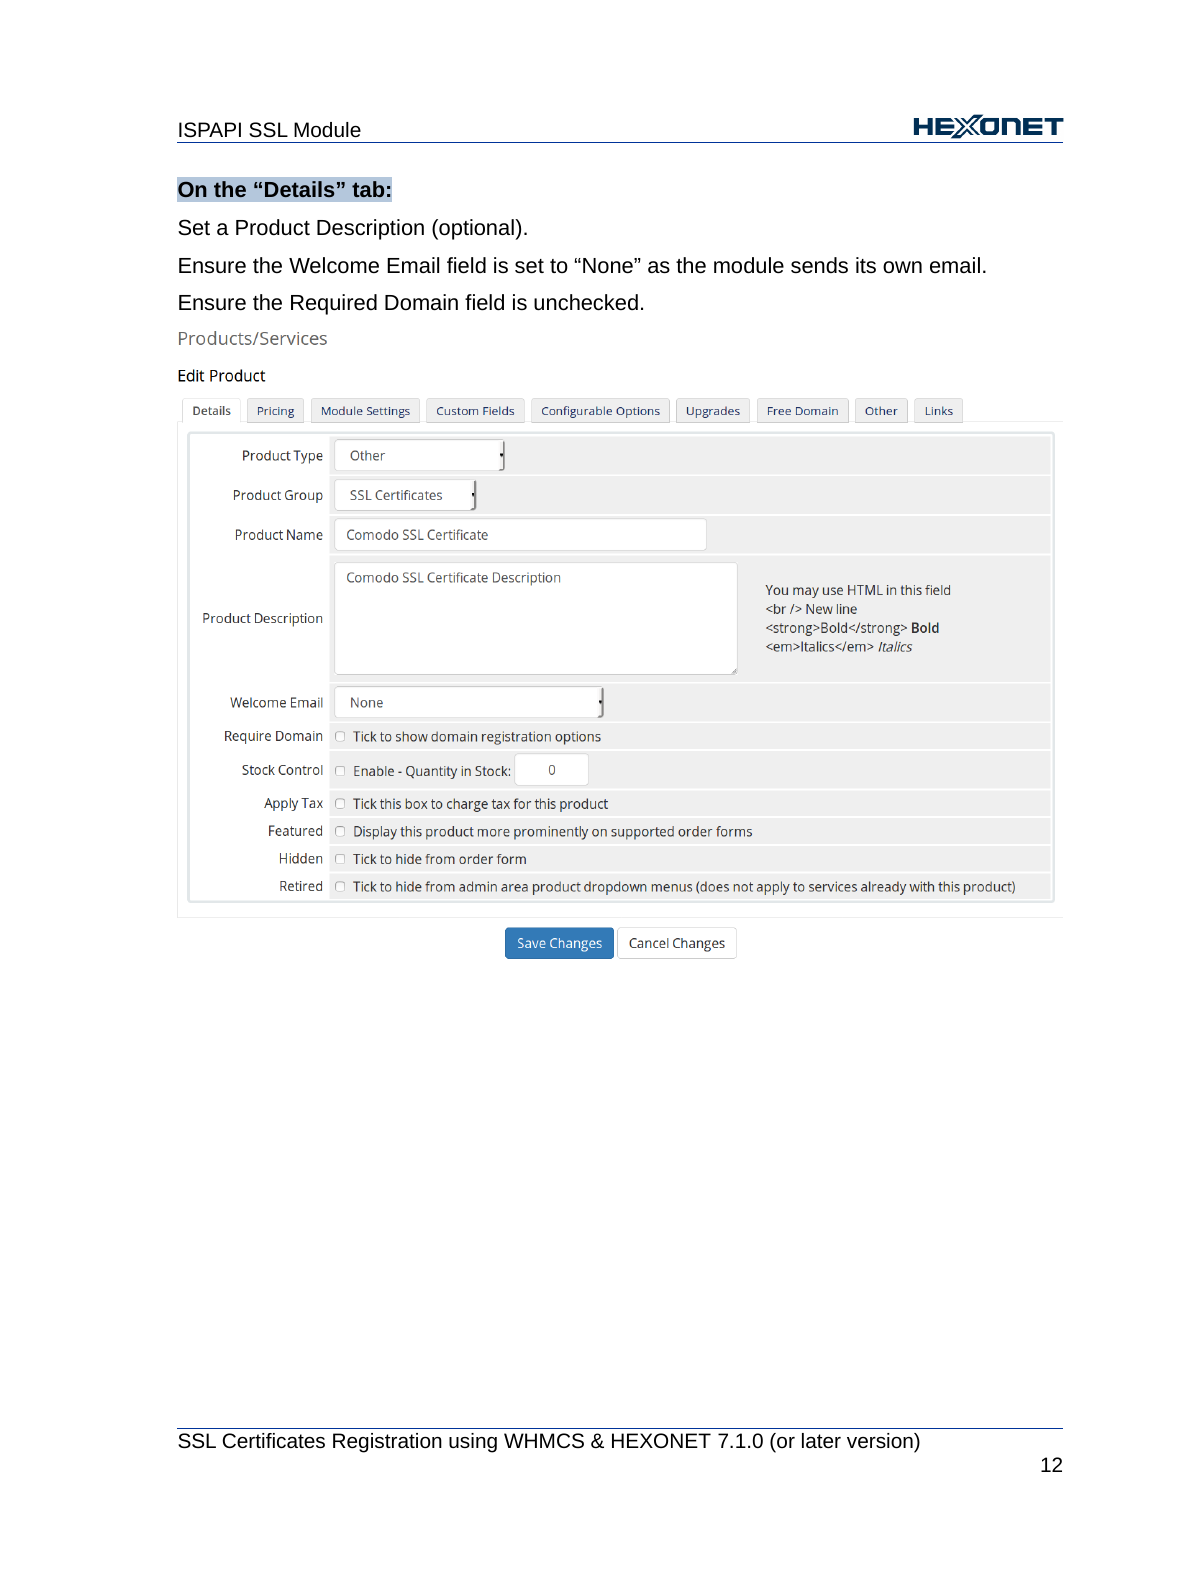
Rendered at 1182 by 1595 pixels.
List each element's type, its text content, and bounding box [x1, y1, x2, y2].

text Set a Product Description (optional). [177, 215, 1063, 240]
text On the “Details” tab: [177, 177, 1063, 202]
picture [912, 113, 1065, 140]
text Ensure the Welcome Email field is set to “None” as the module sends its own email. [177, 252, 1063, 278]
picture [177, 327, 1063, 968]
text Ensure the Required Domain field is unchecked. [177, 290, 1063, 315]
